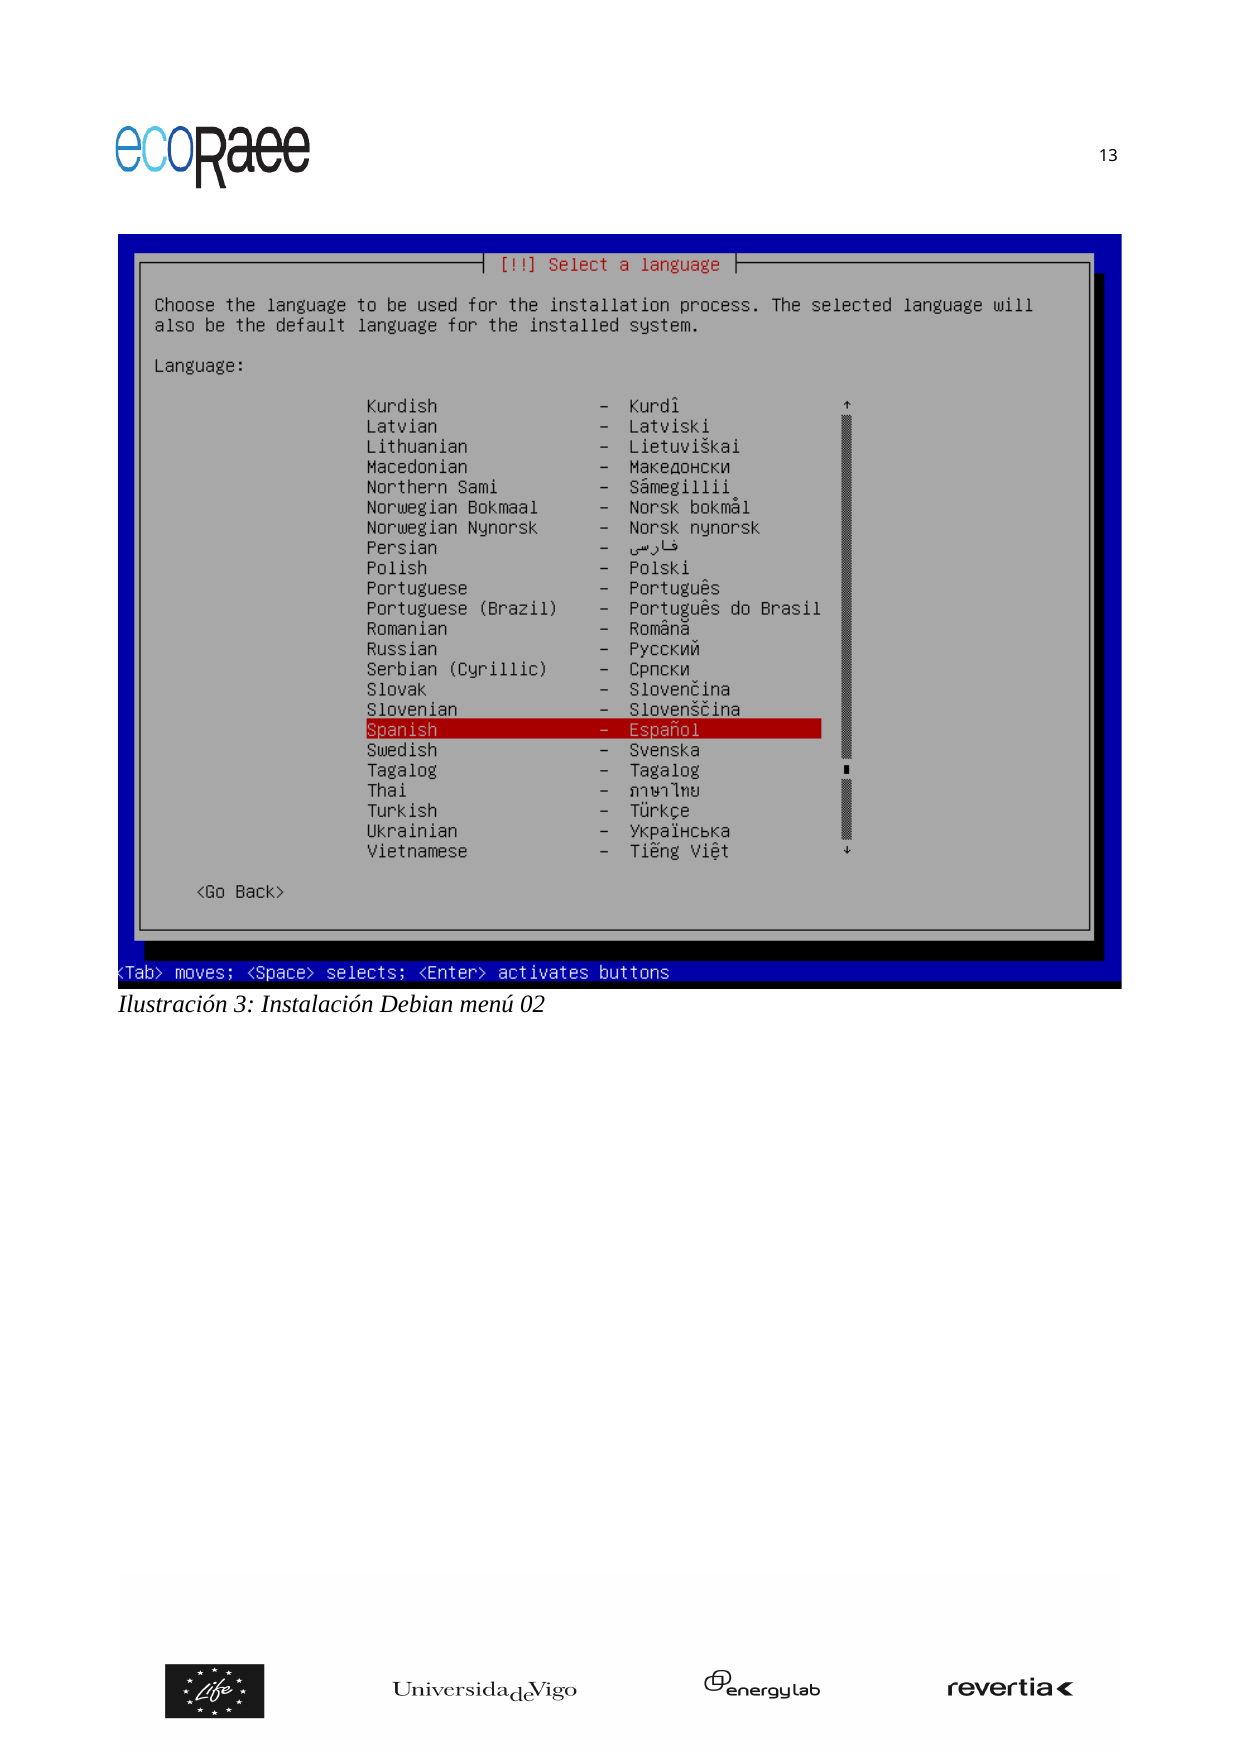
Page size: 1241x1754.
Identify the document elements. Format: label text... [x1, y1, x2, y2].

text Ilustración 3: Instalación Debian menú 02 [118, 989, 1122, 1018]
picture [118, 234, 1122, 989]
picture [114, 124, 311, 190]
picture [117, 1574, 1122, 1754]
